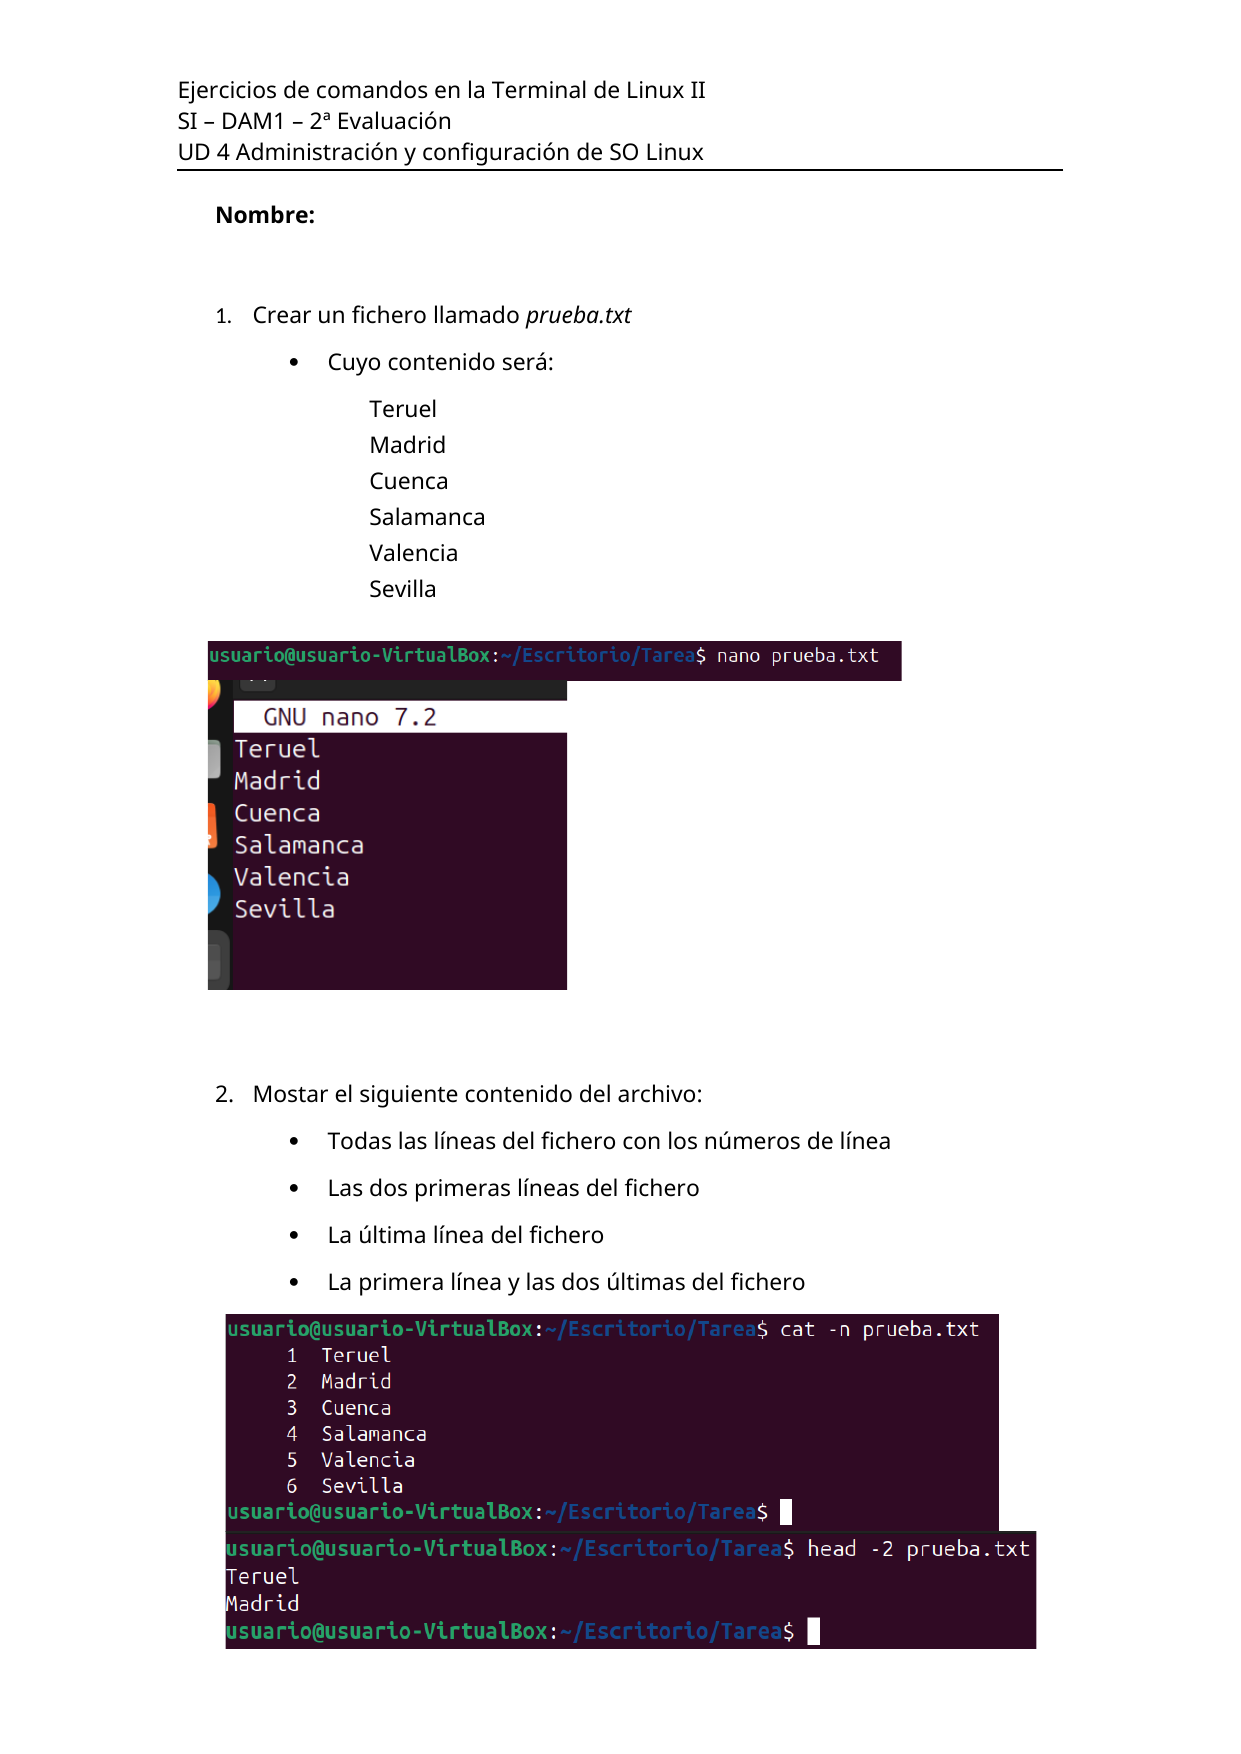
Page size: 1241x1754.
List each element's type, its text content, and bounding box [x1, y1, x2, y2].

text Nombre: [215, 199, 1063, 230]
list Mostar el siguiente contenido del archivo: [215, 1078, 1063, 1109]
text Salamanca [369, 501, 1063, 532]
text Valencia [369, 537, 1063, 568]
text Madrid [369, 429, 1063, 460]
list La última línea del fichero [290, 1219, 1063, 1250]
picture [207, 641, 902, 990]
list Todas las líneas del fichero con los números de línea [290, 1125, 1063, 1156]
picture [225, 1314, 1037, 1649]
list Cuyo contenido será: [290, 346, 1063, 378]
list Crear un fichero llamado prueba.txt [215, 299, 1063, 331]
text Teruel [369, 393, 1063, 424]
text Cuenca [369, 465, 1063, 496]
list Las dos primeras líneas del fichero [290, 1172, 1063, 1203]
text Sevilla [369, 573, 1063, 604]
list La primera línea y las dos últimas del fichero [290, 1266, 1063, 1297]
